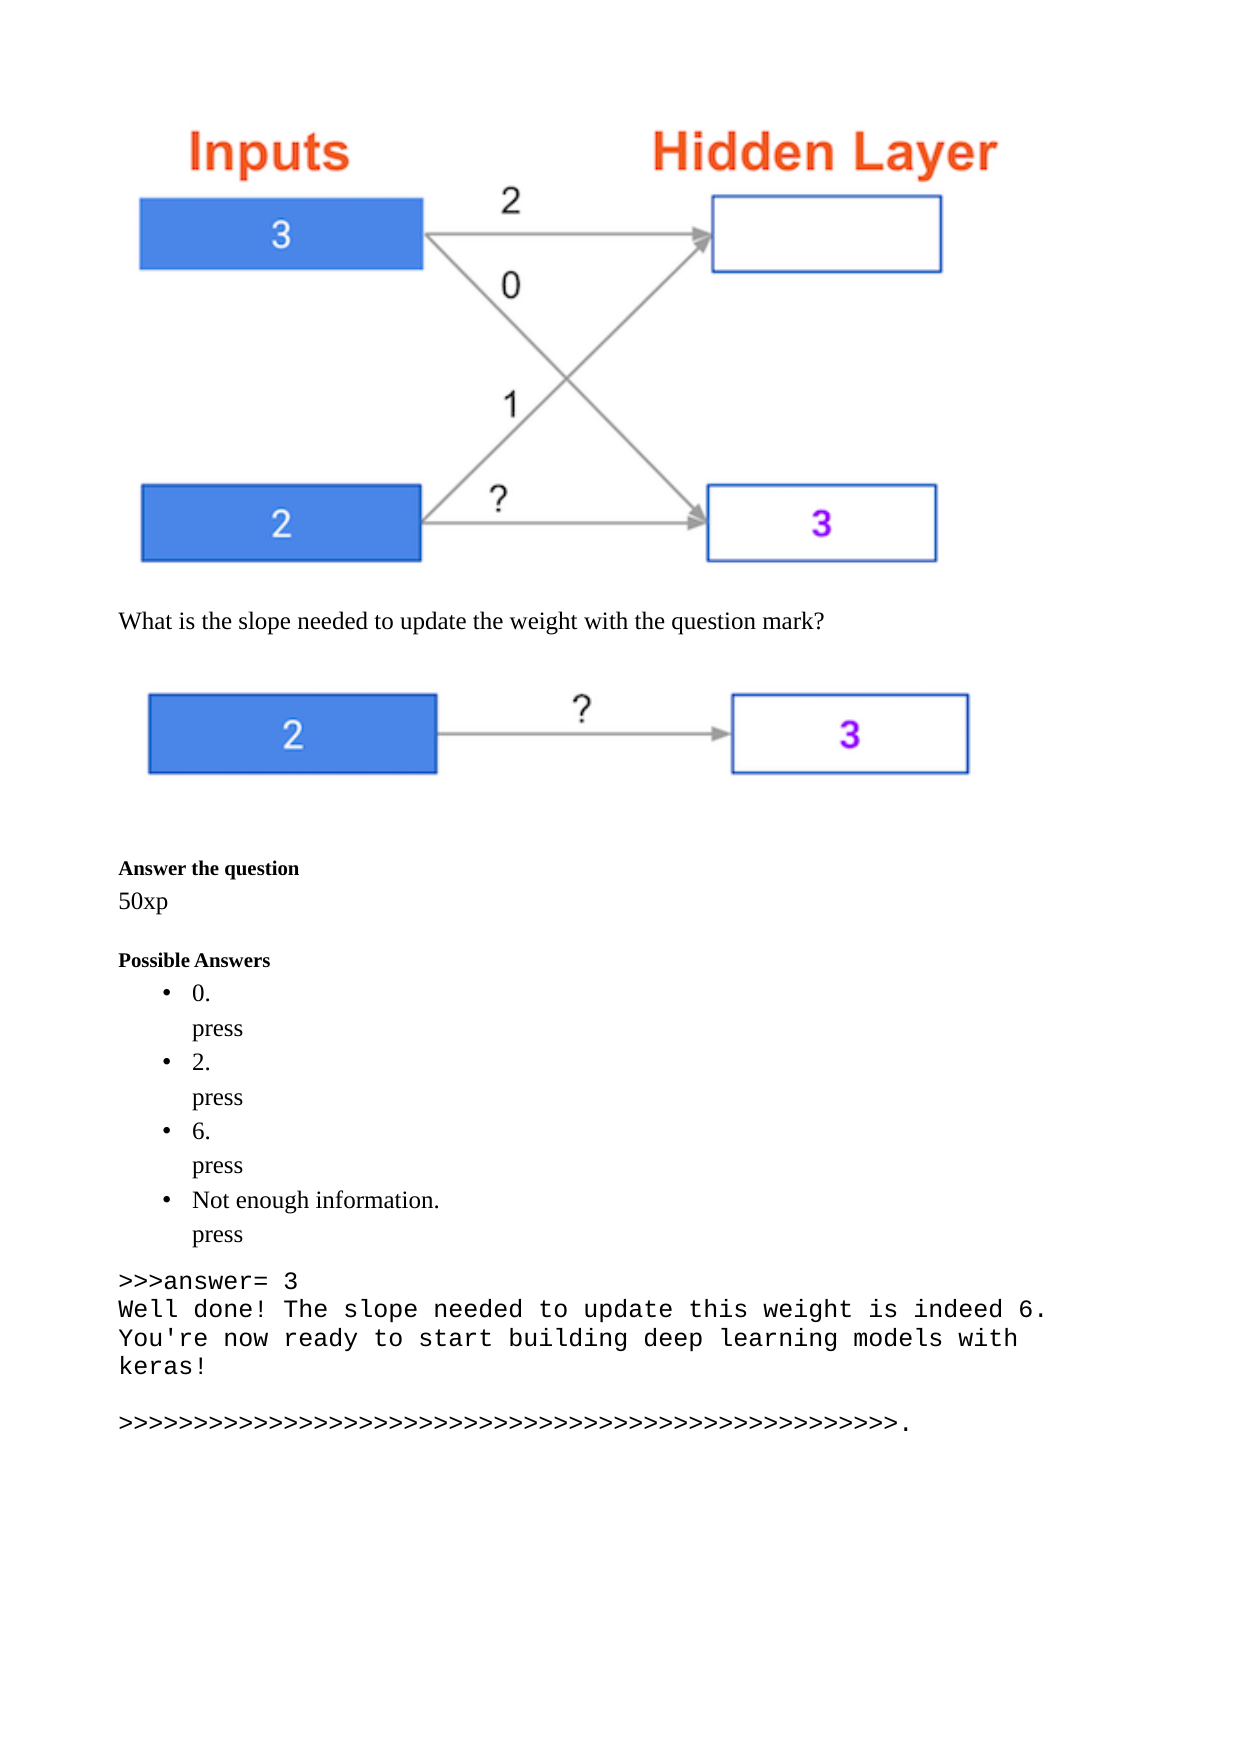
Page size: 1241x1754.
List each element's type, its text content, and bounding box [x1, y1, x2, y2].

list press [162, 1151, 1122, 1179]
picture [118, 118, 1019, 586]
list 0. [162, 978, 1122, 1007]
list press [162, 1219, 1122, 1248]
picture [118, 655, 1019, 824]
list press [162, 1082, 1122, 1110]
subtitle Possible Answers [118, 948, 1122, 972]
text What is the slope needed to update the weight with the question mark? [118, 606, 1122, 635]
list press [162, 1013, 1122, 1041]
subtitle Answer the question [118, 856, 1122, 880]
text Well done! The slope needed to update this weight is indeed 6. You're now ready to start building deep learning models with keras! [118, 1297, 1122, 1382]
text >>>>>>>>>>>>>>>>>>>>>>>>>>>>>>>>>>>>>>>>>>>>>>>>>>>>. [118, 1410, 1122, 1438]
text 50xp [118, 886, 1122, 915]
list 2. [162, 1047, 1122, 1076]
list 6. [162, 1116, 1122, 1145]
list Not enough information. [162, 1185, 1122, 1214]
text >>>answer= 3 [118, 1268, 1122, 1297]
